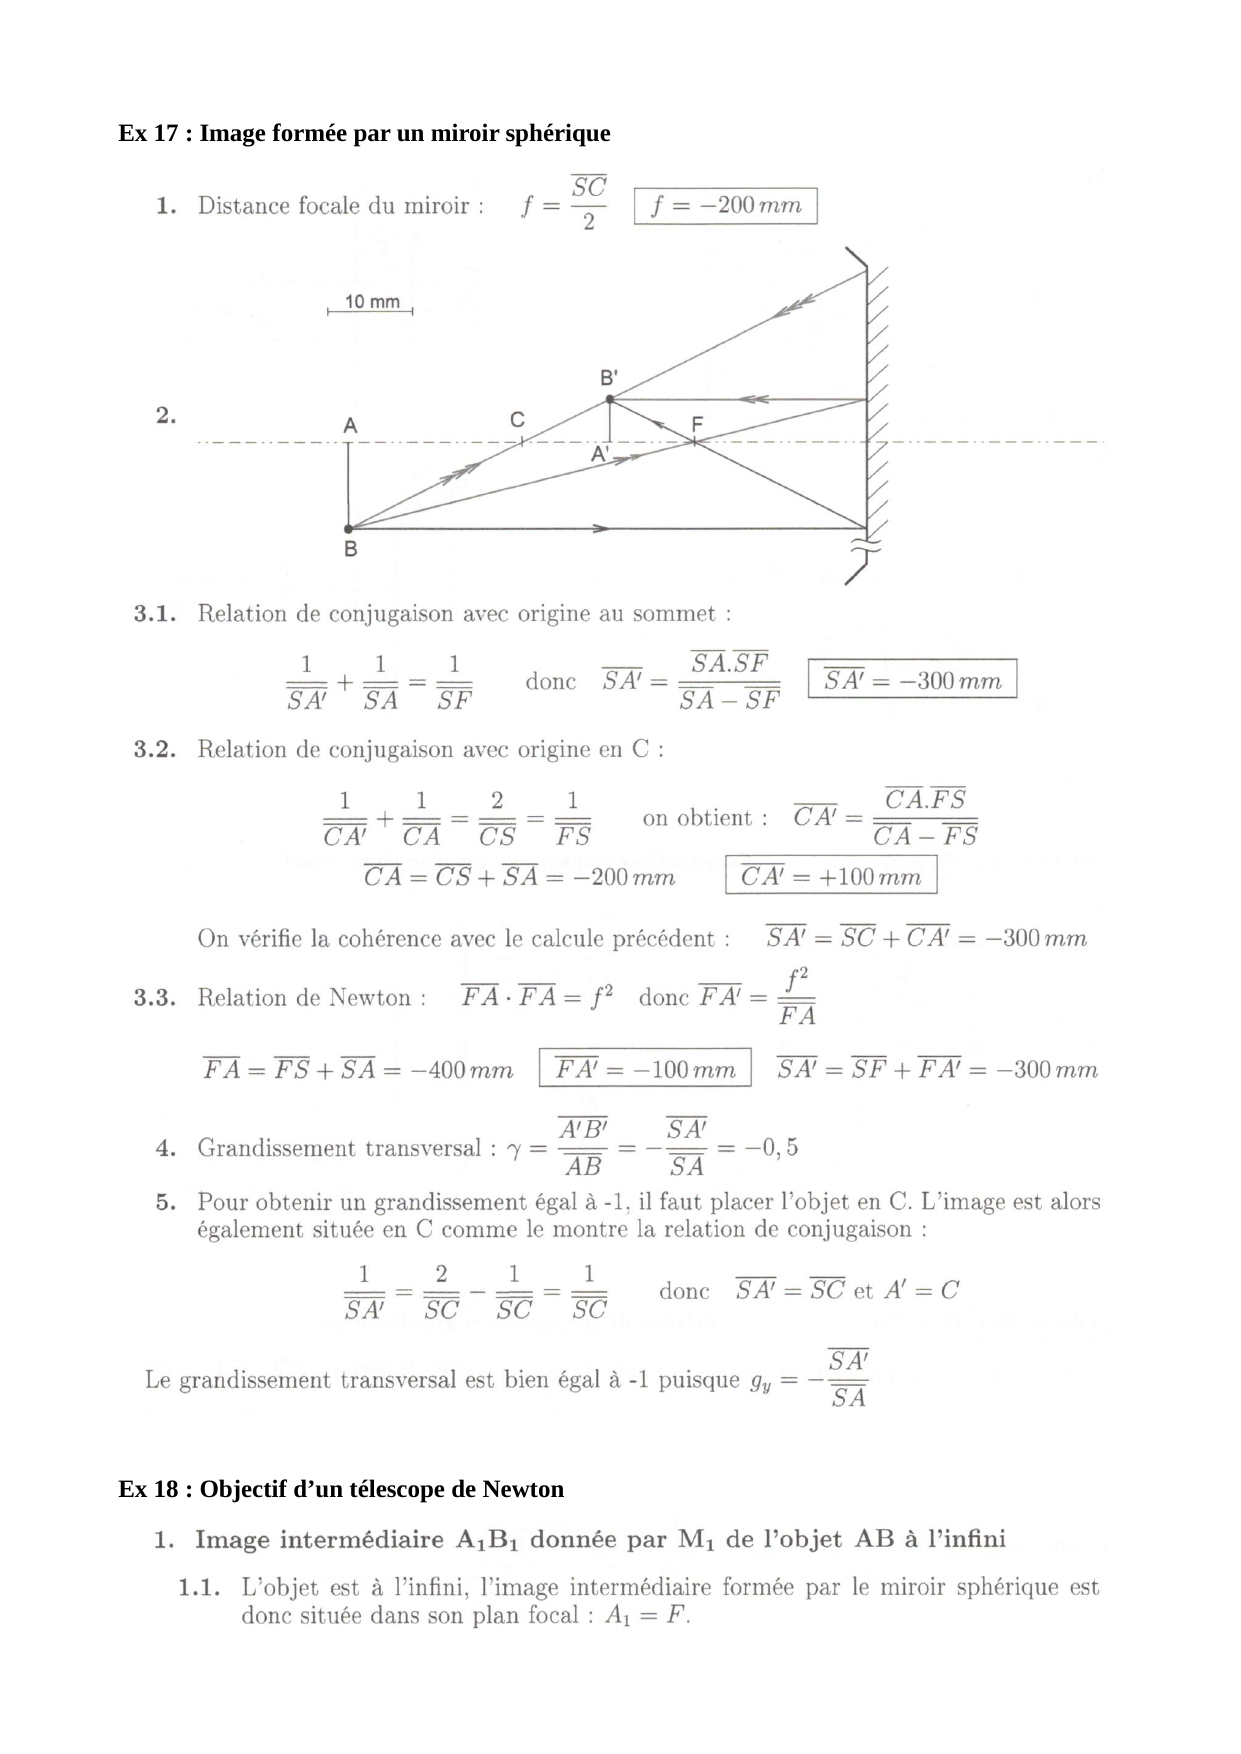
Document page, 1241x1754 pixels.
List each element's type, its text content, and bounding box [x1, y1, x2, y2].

text Ex 17 : Image formée par un miroir sphérique [118, 118, 1122, 147]
text Ex 18 : Objectif d’un télescope de Newton [118, 1474, 1122, 1503]
